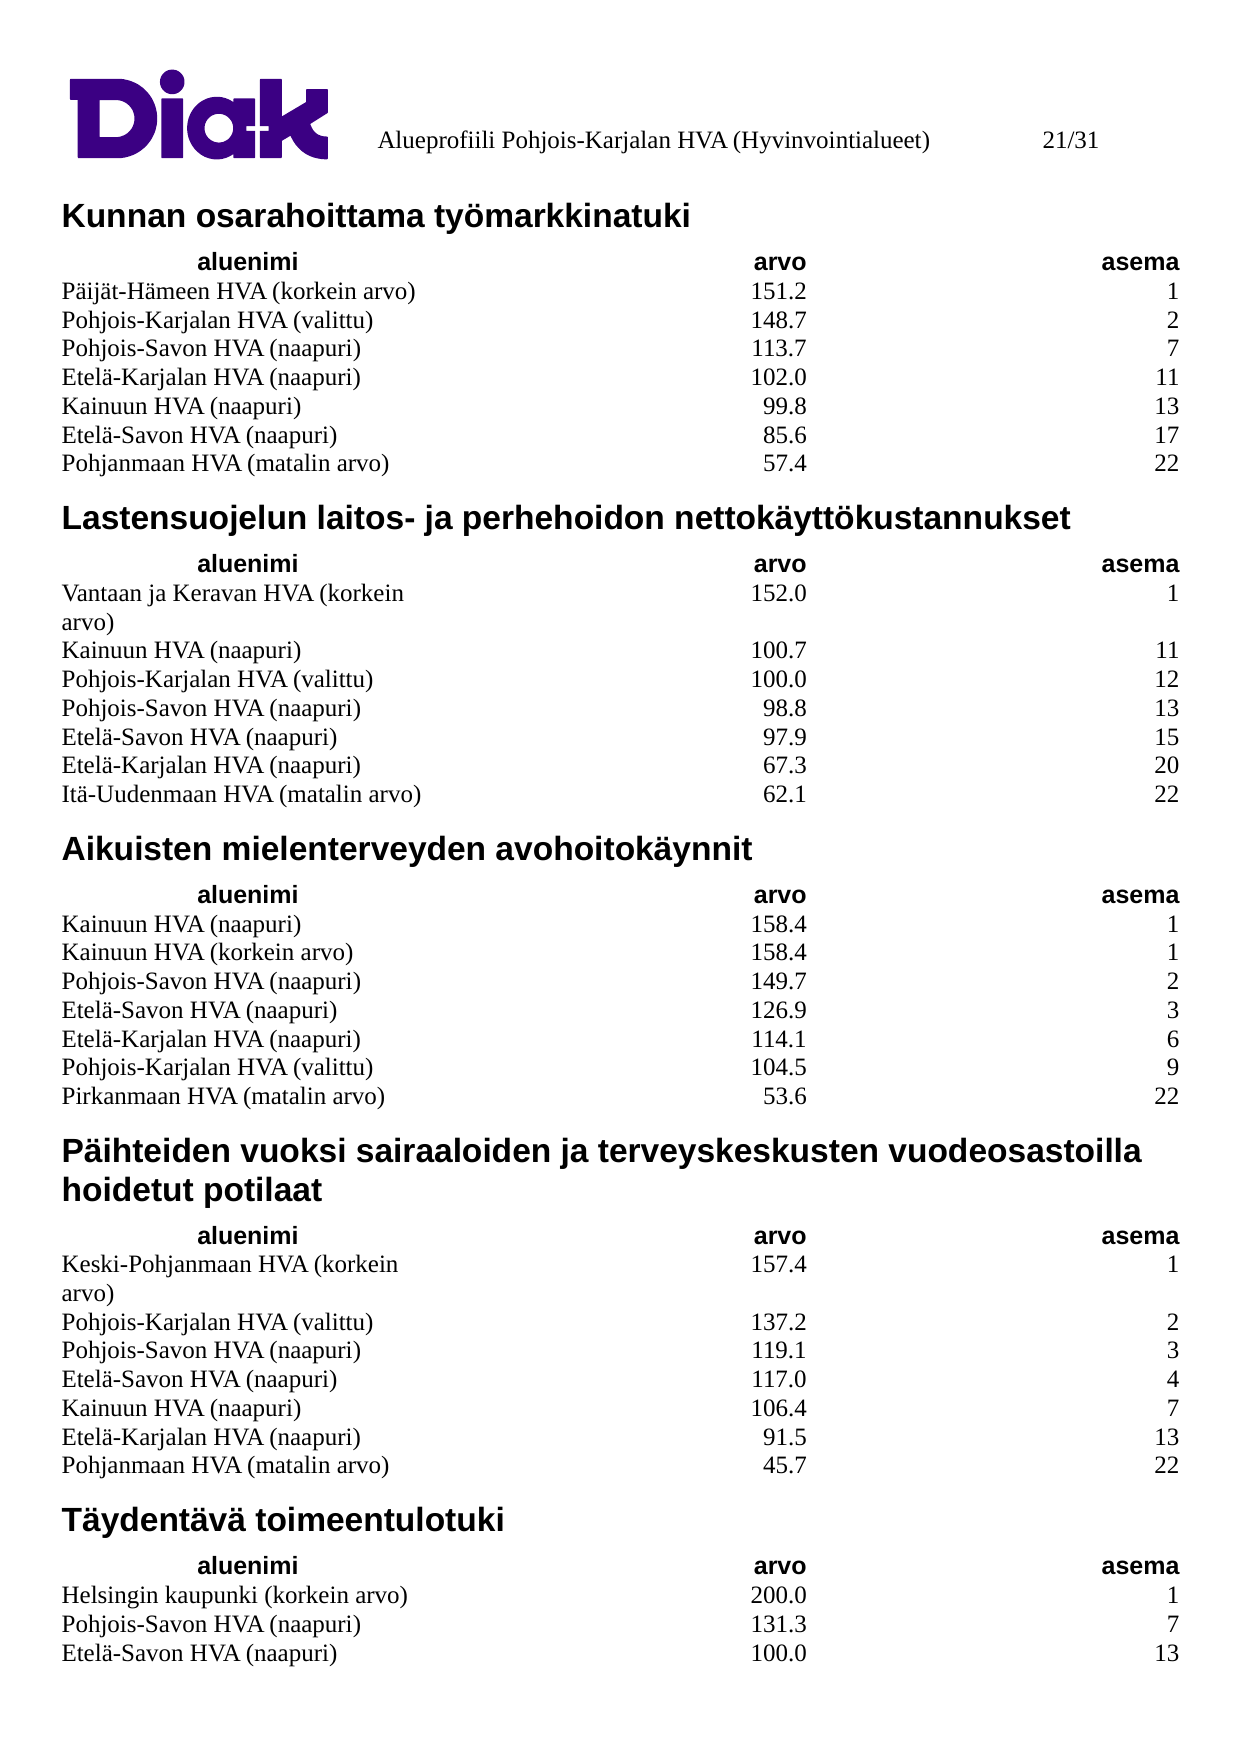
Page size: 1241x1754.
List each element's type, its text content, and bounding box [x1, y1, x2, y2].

table_cell Vantaan ja Keravan HVA (korkein arvo) [61, 578, 434, 636]
table_cell 22 [806, 449, 1179, 477]
table_cell Pohjois-Savon HVA (naapuri) [61, 1336, 434, 1364]
table_header aluenimi [61, 549, 434, 578]
table_cell 22 [806, 779, 1179, 808]
table_cell Etelä-Savon HVA (naapuri) [61, 1638, 434, 1666]
table_cell 158.4 [434, 938, 806, 966]
table_cell 149.7 [434, 966, 806, 995]
table_cell 102.0 [434, 362, 806, 391]
table_header aluenimi [61, 1221, 434, 1249]
table_cell 13 [806, 1638, 1179, 1666]
table_cell Etelä-Savon HVA (naapuri) [61, 995, 434, 1024]
table_cell Kainuun HVA (naapuri) [61, 1393, 434, 1422]
table_cell Helsingin kaupunki (korkein arvo) [61, 1580, 434, 1609]
table_cell 148.7 [434, 305, 806, 333]
table_cell 11 [806, 636, 1179, 664]
table_cell 1 [806, 276, 1179, 305]
table_cell 22 [806, 1081, 1179, 1110]
table_cell 1 [806, 1249, 1179, 1307]
table_header aluenimi [61, 247, 434, 276]
table_cell 100.7 [434, 636, 806, 664]
table_cell Etelä-Savon HVA (naapuri) [61, 722, 434, 751]
table_cell 2 [806, 305, 1179, 333]
table_cell 100.0 [434, 664, 806, 693]
table_cell 100.0 [434, 1638, 806, 1666]
table_cell 7 [806, 1609, 1179, 1638]
table_cell Päijät-Hämeen HVA (korkein arvo) [61, 276, 434, 305]
table_cell Etelä-Karjalan HVA (naapuri) [61, 751, 434, 779]
table_header aluenimi [61, 1551, 434, 1580]
table_header arvo [434, 1221, 806, 1249]
table_cell 17 [806, 420, 1179, 448]
subtitle Lastensuojelun laitos- ja perhehoidon nettokäyttökustannukset [61, 498, 1179, 537]
table_cell Pohjois-Karjalan HVA (valittu) [61, 305, 434, 333]
table_cell Etelä-Savon HVA (naapuri) [61, 1364, 434, 1393]
table_cell 91.5 [434, 1422, 806, 1451]
table_cell 67.3 [434, 751, 806, 779]
table_cell 137.2 [434, 1307, 806, 1336]
table_cell Pohjois-Karjalan HVA (valittu) [61, 1307, 434, 1336]
table_cell 15 [806, 722, 1179, 751]
table_cell Pohjanmaan HVA (matalin arvo) [61, 449, 434, 477]
table_cell 13 [806, 693, 1179, 722]
table_cell 126.9 [434, 995, 806, 1024]
table_cell 2 [806, 966, 1179, 995]
table_cell 1 [806, 1580, 1179, 1609]
table_header asema [806, 880, 1179, 909]
table_cell Etelä-Karjalan HVA (naapuri) [61, 1422, 434, 1451]
table_cell 104.5 [434, 1053, 806, 1081]
table_cell Pohjois-Savon HVA (naapuri) [61, 1609, 434, 1638]
table_cell 200.0 [434, 1580, 806, 1609]
table_cell 4 [806, 1364, 1179, 1393]
table_cell Pohjois-Karjalan HVA (valittu) [61, 664, 434, 693]
table_cell 1 [806, 938, 1179, 966]
table_cell 57.4 [434, 449, 806, 477]
table_cell 1 [806, 578, 1179, 636]
subtitle Päihteiden vuoksi sairaaloiden ja terveyskeskusten vuodeosastoilla hoidetut potilaat [61, 1131, 1179, 1208]
table_cell 11 [806, 362, 1179, 391]
table_cell Etelä-Savon HVA (naapuri) [61, 420, 434, 448]
table_cell Itä-Uudenmaan HVA (matalin arvo) [61, 779, 434, 808]
table_cell 99.8 [434, 391, 806, 420]
table_cell 7 [806, 1393, 1179, 1422]
table_cell 62.1 [434, 779, 806, 808]
table_header arvo [434, 880, 806, 909]
table_cell 119.1 [434, 1336, 806, 1364]
table_cell Pirkanmaan HVA (matalin arvo) [61, 1081, 434, 1110]
table_header asema [806, 1221, 1179, 1249]
table_cell 117.0 [434, 1364, 806, 1393]
table_cell Pohjois-Savon HVA (naapuri) [61, 334, 434, 362]
table_cell Kainuun HVA (korkein arvo) [61, 938, 434, 966]
table_cell Kainuun HVA (naapuri) [61, 636, 434, 664]
table_cell 131.3 [434, 1609, 806, 1638]
table_cell 114.1 [434, 1024, 806, 1052]
table_cell Pohjanmaan HVA (matalin arvo) [61, 1451, 434, 1479]
table_cell 106.4 [434, 1393, 806, 1422]
table_cell 9 [806, 1053, 1179, 1081]
table_cell Etelä-Karjalan HVA (naapuri) [61, 362, 434, 391]
table_header asema [806, 549, 1179, 578]
table_cell 85.6 [434, 420, 806, 448]
table_cell 45.7 [434, 1451, 806, 1479]
table_cell 151.2 [434, 276, 806, 305]
table_header asema [806, 247, 1179, 276]
table_cell 2 [806, 1307, 1179, 1336]
subtitle Kunnan osarahoittama työmarkkinatuki [61, 196, 1179, 235]
table_cell 3 [806, 1336, 1179, 1364]
table_cell 13 [806, 1422, 1179, 1451]
table_cell Etelä-Karjalan HVA (naapuri) [61, 1024, 434, 1052]
table_cell 113.7 [434, 334, 806, 362]
table_header arvo [434, 1551, 806, 1580]
table_cell 158.4 [434, 909, 806, 937]
table_header aluenimi [61, 880, 434, 909]
table_cell Pohjois-Savon HVA (naapuri) [61, 693, 434, 722]
subtitle Aikuisten mielenterveyden avohoitokäynnit [61, 829, 1179, 867]
table_cell 152.0 [434, 578, 806, 636]
table_cell 13 [806, 391, 1179, 420]
table_header arvo [434, 549, 806, 578]
table_cell Pohjois-Karjalan HVA (valittu) [61, 1053, 434, 1081]
table_cell 3 [806, 995, 1179, 1024]
table_cell 157.4 [434, 1249, 806, 1307]
table_header asema [806, 1551, 1179, 1580]
table_header arvo [434, 247, 806, 276]
table_cell 1 [806, 909, 1179, 937]
table_cell 53.6 [434, 1081, 806, 1110]
table_cell 6 [806, 1024, 1179, 1052]
table_cell 7 [806, 334, 1179, 362]
table_cell 12 [806, 664, 1179, 693]
table_cell 97.9 [434, 722, 806, 751]
table_cell Kainuun HVA (naapuri) [61, 391, 434, 420]
table_cell 98.8 [434, 693, 806, 722]
subtitle Täydentävä toimeentulotuki [61, 1500, 1179, 1539]
table_cell 20 [806, 751, 1179, 779]
table_cell Keski-Pohjanmaan HVA (korkein arvo) [61, 1249, 434, 1307]
table_cell Kainuun HVA (naapuri) [61, 909, 434, 937]
table_cell 22 [806, 1451, 1179, 1479]
table_cell Pohjois-Savon HVA (naapuri) [61, 966, 434, 995]
